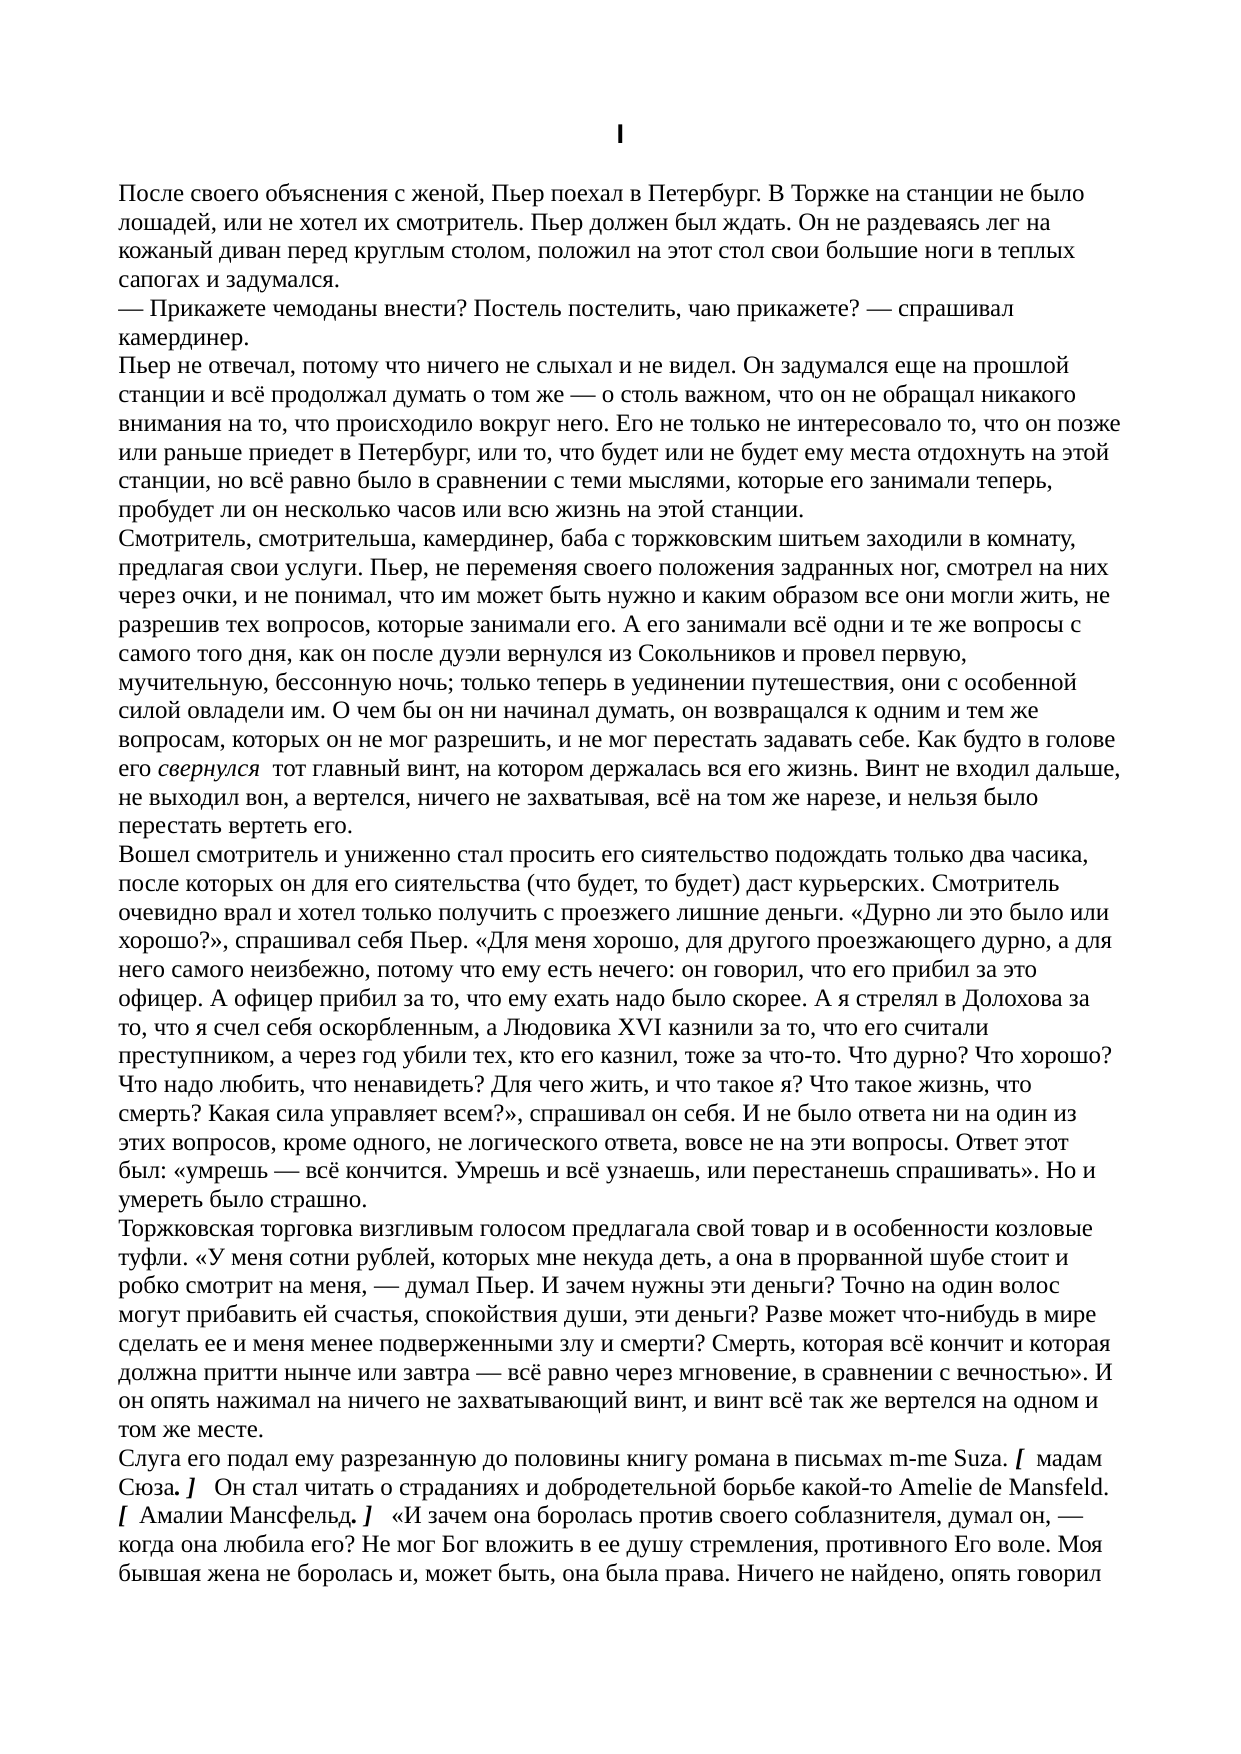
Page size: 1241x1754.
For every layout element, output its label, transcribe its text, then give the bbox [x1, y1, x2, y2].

text Вошел смотритель и униженно стал просить его сиятельство подождать только два часика, после которых он для его сиятельства (что будет, то будет) даст курьерских. Смотритель очевидно врал и хотел только получить с проезжего лишние деньги. «Дурно ли это было или хорошо?», спрашивал себя Пьер. «Для меня хорошо, для другого проезжающего дурно, а для него самого неизбежно, потому что ему есть нечего: он говорил, что его прибил за это офицер. А офицер прибил за то, что ему ехать надо было скорее. А я стрелял в Долохова за то, что я счел себя оскорбленным, а Людовика XVI казнили за то, что его считали преступником, а через год убили тех, кто его казнил, тоже за что-то. Что дурно? Что хорошо? Что надо любить, что ненавидеть? Для чего жить, и что такое я? Что такое жизнь, что смерть? Какая сила управляет всем?», спрашивал он себя. И не было ответа ни на один из этих вопросов, кроме одного, не логического ответа, вовсе не на эти вопросы. Ответ этот был: «умрешь — всё кончится. Умрешь и всё узнаешь, или перестанешь спрашивать». Но и умереть было страшно. [118, 839, 1122, 1213]
text Торжковская торговка визгливым голосом предлагала свой товар и в особенности козловые туфли. «У меня сотни рублей, которых мне некуда деть, а она в прорванной шубе стоит и робко смотрит на меня, — думал Пьер. И зачем нужны эти деньги? Точно на один волос могут прибавить ей счастья, спокойствия души, эти деньги? Разве может что-нибудь в мире сделать ее и меня менее подверженными злу и смерти? Смерть, которая всё кончит и которая должна притти нынче или завтра — всё равно через мгновение, в сравнении с вечностью». И он опять нажимал на ничего не захватывающий винт, и винт всё так же вертелся на одном и том же месте. [118, 1213, 1122, 1443]
subtitle I [118, 118, 1122, 149]
text Слуга его подал ему разрезанную до половины книгу романа в письмах m-mе Suza. [ мадам Сюза. ] Он стал читать о страданиях и добродетельной борьбе какой-то Аmelie de Mansfeld. [ Амалии Мансфельд. ] «И зачем она боролась против своего соблазнителя, думал он, — когда она любила его? Не мог Бог вложить в ее душу стремления, противного Его воле. Моя бывшая жена не боролась и, может быть, она была права. Ничего не найдено, опять говорил [118, 1443, 1122, 1587]
text После своего объяснения с женой, Пьер поехал в Петербург. В Торжке на cтанции не было лошадей, или не хотел их смотритель. Пьер должен был ждать. Он не раздеваясь лег на кожаный диван перед круглым столом, положил на этот стол свои большие ноги в теплых сапогах и задумался. [118, 178, 1122, 293]
text — Прикажете чемоданы внести? Постель постелить, чаю прикажете? — спрашивал камердинер. [118, 293, 1122, 351]
text Пьер не отвечал, потому что ничего не слыхал и не видел. Он задумался еще на прошлой станции и всё продолжал думать о том же — о столь важном, что он не обращал никакого внимания на то, что происходило вокруг него. Его не только не интересовало то, что он позже или раньше приедет в Петербург, или то, что будет или не будет ему места отдохнуть на этой станции, но всё равно было в сравнении с теми мыслями, которые его занимали теперь, пробудет ли он несколько часов или всю жизнь на этой станции. [118, 351, 1122, 523]
text Смотритель, смотрительша, камердинер, баба с торжковским шитьем заходили в комнату, предлагая свои услуги. Пьер, не переменяя своего положения задранных ног, смотрел на них через очки, и не понимал, что им может быть нужно и каким образом все они могли жить, не разрешив тех вопросов, которые занимали его. А его занимали всё одни и те же вопросы с самого того дня, как он после дуэли вернулся из Сокольников и провел первую, мучительную, бессонную ночь; только теперь в уединении путешествия, они с особенной силой овладели им. О чем бы он ни начинал думать, он возвращался к одним и тем же вопросам, которых он не мог разрешить, и не мог перестать задавать себе. Как будто в голове его свернулся тот главный винт, на котором держалась вся его жизнь. Винт не входил дальше, не выходил вон, а вертелся, ничего не захватывая, всё на том же нарезе, и нельзя было перестать вертеть его. [118, 523, 1122, 839]
